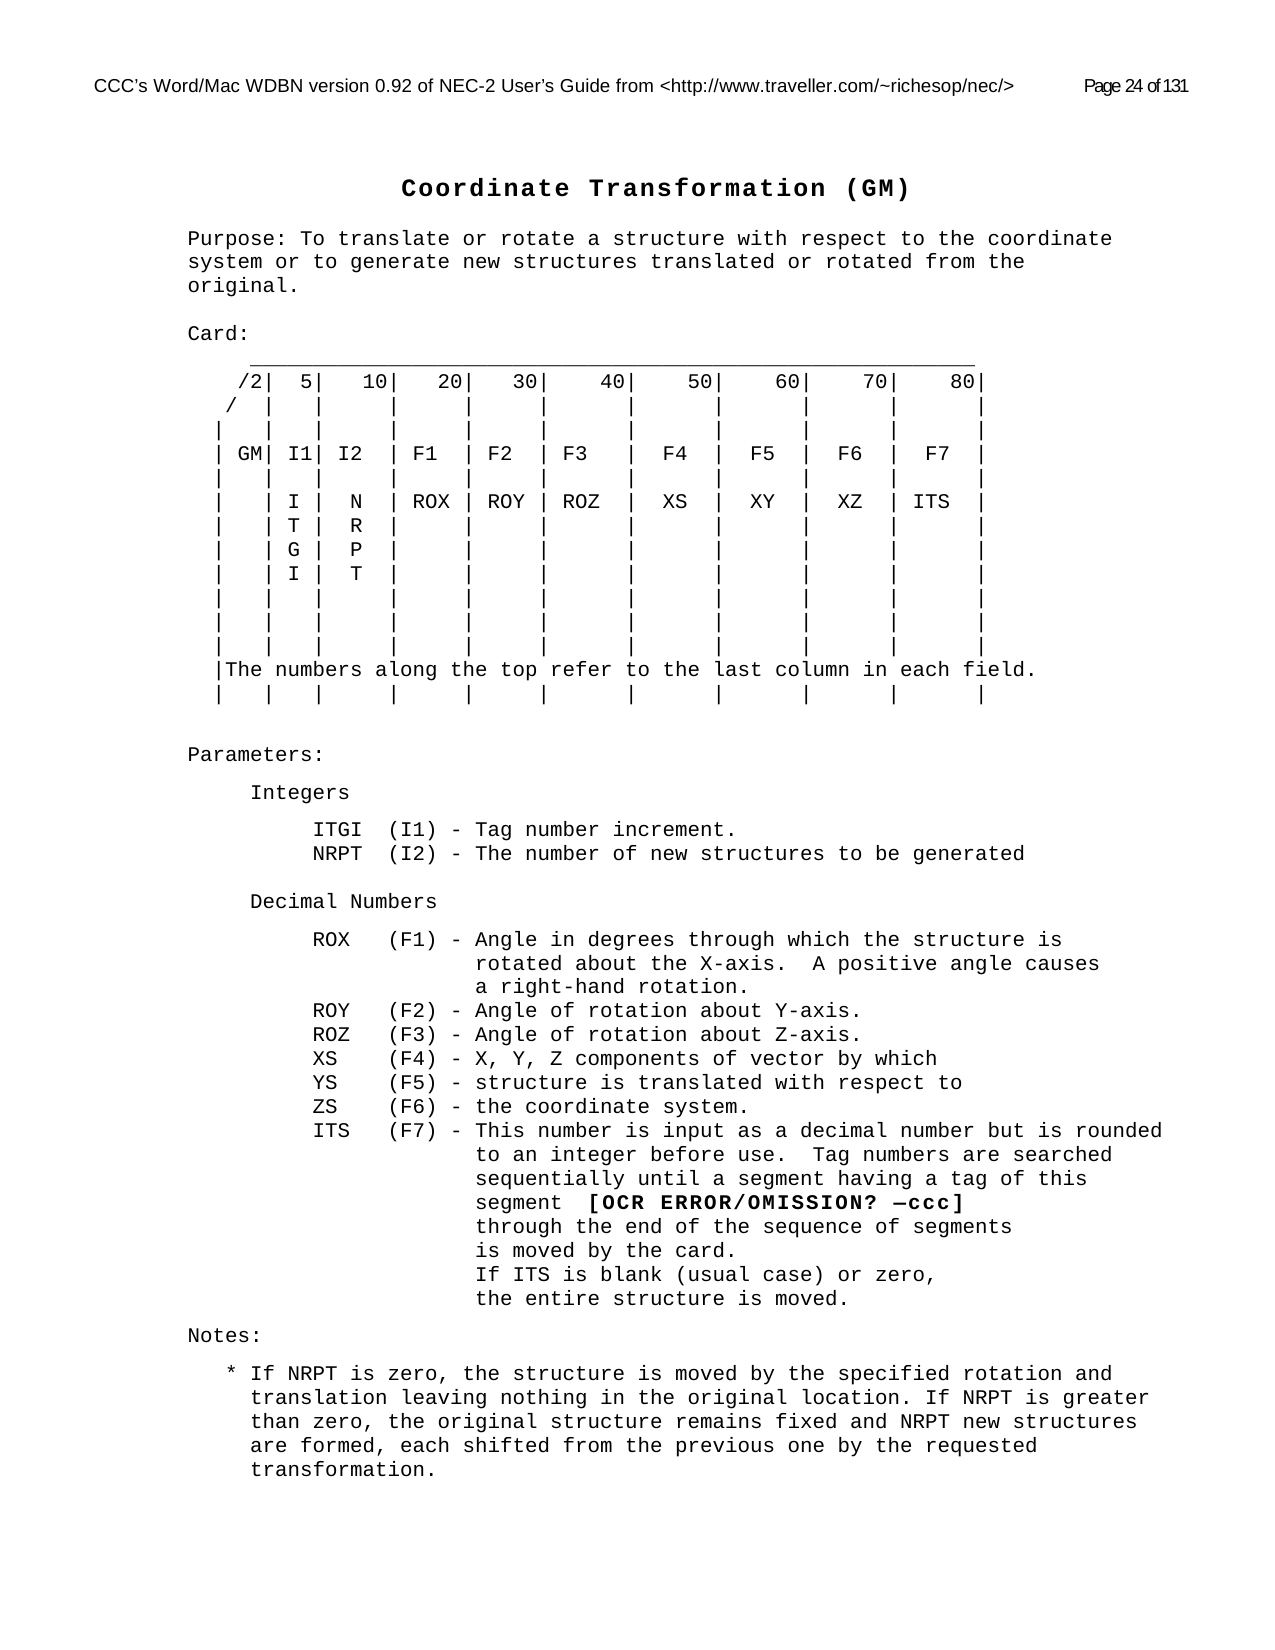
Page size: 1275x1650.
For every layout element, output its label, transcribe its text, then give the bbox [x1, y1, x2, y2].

text transformation. [187, 1459, 1181, 1483]
text YS (F5) - structure is translated with respect to [187, 1072, 1181, 1096]
text ITS (F7) - This number is input as a decimal number but is rounded [187, 1120, 1181, 1144]
text NRPT (I2) - The number of new structures to be generated [187, 843, 1181, 867]
text Card: [187, 323, 1181, 347]
text Integers [187, 768, 1181, 806]
text ROX (F1) - Angle in degrees through which the structure is [187, 915, 1181, 952]
text | | | | | | | | | | | [187, 587, 1181, 611]
text | | | | | | | | | | | [187, 611, 1181, 635]
text | GM| I1| I2 | F1 | F2 | F3 | F4 | F5 | F6 | F7 | [187, 443, 1181, 467]
text system or to generate new structures translated or rotated from the [187, 251, 1181, 275]
text Purpose: To translate or rotate a structure with respect to the coordinate [187, 227, 1181, 251]
text Parameters: [187, 731, 1181, 768]
text __________________________________________________________ [187, 347, 1181, 371]
text Notes: [187, 1312, 1181, 1349]
text original. [187, 275, 1181, 299]
text | | G | P | | | | | | | | [187, 539, 1181, 563]
text Coordinate Transformation (GM) [187, 175, 1125, 203]
text ROY (F2) - Angle of rotation about Y-axis. [187, 1000, 1181, 1024]
text | | T | R | | | | | | | | [187, 515, 1181, 539]
text segment [OCR ERROR/OMISSION? —ccc] [187, 1192, 1181, 1216]
text | | | | | | | | | | | [187, 635, 1181, 659]
text ITGI (I1) - Tag number increment. [187, 806, 1181, 843]
text rotated about the X-axis. A positive angle causes [187, 952, 1181, 976]
text | | | | | | | | | | | [187, 419, 1181, 443]
text XS (F4) - X, Y, Z components of vector by which [187, 1048, 1181, 1072]
text | | | | | | | | | | | [187, 683, 1181, 707]
text than zero, the original structure remains fixed and NRPT new structures [187, 1411, 1181, 1435]
text is moved by the card. [187, 1240, 1181, 1264]
text * If NRPT is zero, the structure is moved by the specified rotation and [187, 1349, 1181, 1387]
text sequentially until a segment having a tag of this [187, 1168, 1181, 1192]
text If ITS is blank (usual case) or zero, [187, 1264, 1181, 1288]
text | | I | T | | | | | | | | [187, 563, 1181, 587]
text translation leaving nothing in the original location. If NRPT is greater [187, 1387, 1181, 1411]
text are formed, each shifted from the previous one by the requested [187, 1435, 1181, 1459]
text | | | | | | | | | | | [187, 467, 1181, 491]
text /2| 5| 10| 20| 30| 40| 50| 60| 70| 80| [187, 371, 1181, 395]
text |The numbers along the top refer to the last column in each field. [187, 659, 1181, 683]
text ROZ (F3) - Angle of rotation about Z-axis. [187, 1024, 1181, 1048]
text Decimal Numbers [187, 891, 1181, 915]
text a right-hand rotation. [187, 976, 1181, 1000]
text ZS (F6) - the coordinate system. [187, 1096, 1181, 1120]
text | | I | N | ROX | ROY | ROZ | XS | XY | XZ | ITS | [187, 491, 1181, 515]
text to an integer before use. Tag numbers are searched [187, 1144, 1181, 1168]
text / | | | | | | | | | | [187, 395, 1181, 419]
text through the end of the sequence of segments [187, 1216, 1181, 1240]
text the entire structure is moved. [187, 1288, 1181, 1312]
